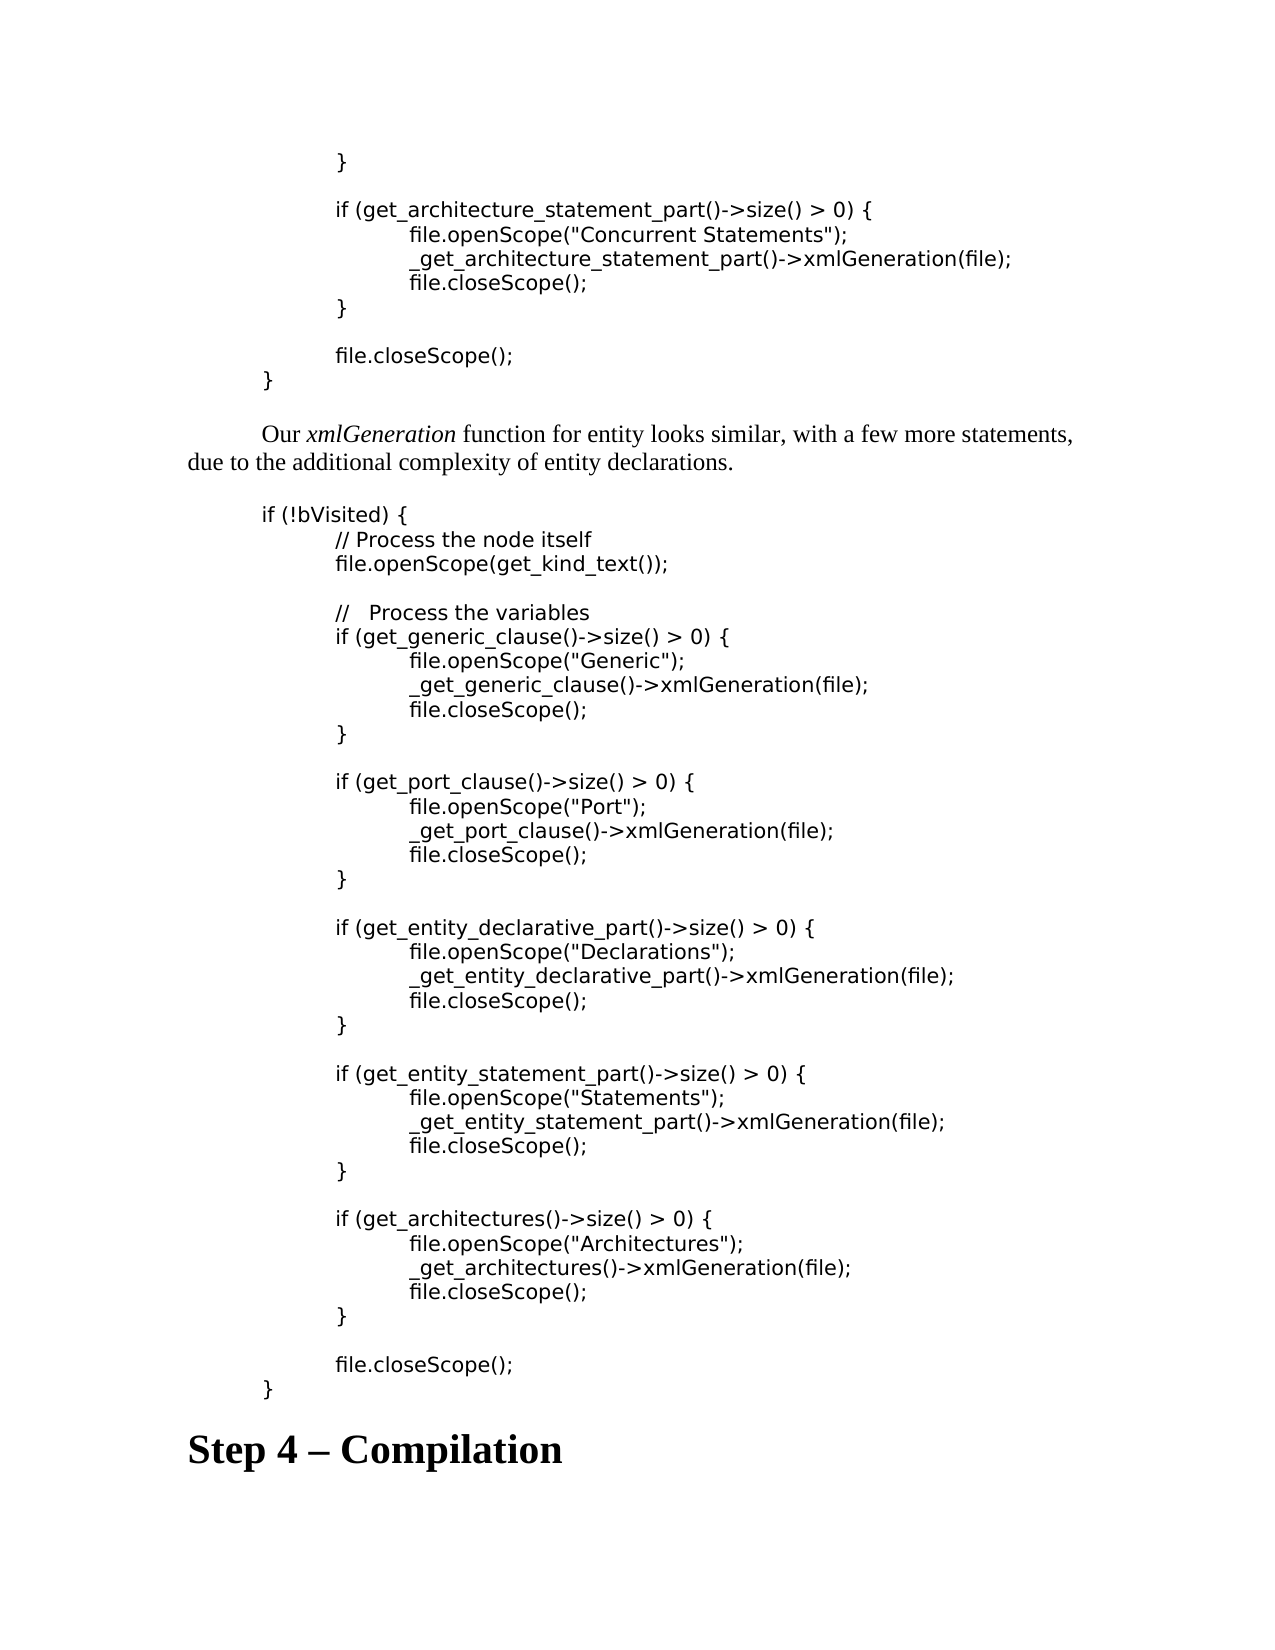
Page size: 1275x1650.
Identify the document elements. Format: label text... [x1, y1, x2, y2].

text _get_architectures()->xmlGeneration(file); [187, 1256, 1087, 1280]
text } [187, 868, 1087, 892]
text file.openScope("Concurrent Statements"); [187, 223, 1087, 247]
text Step 4 – Compilation [187, 1426, 1087, 1472]
text } [187, 150, 1087, 174]
text file.openScope("Statements"); [187, 1086, 1087, 1110]
text Our xmlGeneration function for entity looks similar, with a few more statements, due to the additional complexity of entity declarations. [187, 420, 1087, 476]
text file.closeScope(); [187, 1280, 1087, 1304]
text } [187, 368, 1087, 393]
text _get_architecture_statement_part()->xmlGeneration(file); [187, 247, 1087, 271]
text } [187, 1377, 1087, 1402]
text _get_generic_clause()->xmlGeneration(file); [187, 673, 1087, 698]
text if (get_entity_statement_part()->size() > 0) { [187, 1062, 1087, 1086]
text file.openScope(get_kind_text()); [187, 552, 1087, 576]
text file.closeScope(); [187, 1353, 1087, 1377]
text file.openScope("Port"); [187, 795, 1087, 819]
text // Process the node itself [187, 528, 1087, 552]
text _get_entity_statement_part()->xmlGeneration(file); [187, 1110, 1087, 1134]
text if (get_architecture_statement_part()->size() > 0) { [187, 198, 1087, 223]
text file.openScope("Declarations"); [187, 940, 1087, 965]
text file.closeScope(); [187, 989, 1087, 1013]
text file.closeScope(); [187, 271, 1087, 296]
text if (get_generic_clause()->size() > 0) { [187, 625, 1087, 649]
text } [187, 1304, 1087, 1329]
text if (!bVisited) { [187, 503, 1087, 528]
text if (get_entity_declarative_part()->size() > 0) { [187, 916, 1087, 940]
text if (get_port_clause()->size() > 0) { [187, 771, 1087, 795]
text } [187, 296, 1087, 320]
text file.closeScope(); [187, 698, 1087, 722]
text if (get_architectures()->size() > 0) { [187, 1207, 1087, 1232]
text file.closeScope(); [187, 843, 1087, 868]
text } [187, 722, 1087, 746]
text } [187, 1013, 1087, 1037]
text file.openScope("Generic"); [187, 649, 1087, 673]
text file.closeScope(); [187, 1134, 1087, 1159]
text file.openScope("Architectures"); [187, 1232, 1087, 1256]
text } [187, 1159, 1087, 1183]
text file.closeScope(); [187, 344, 1087, 368]
text _get_port_clause()->xmlGeneration(file); [187, 819, 1087, 843]
text // Process the variables [187, 601, 1087, 625]
text _get_entity_declarative_part()->xmlGeneration(file); [187, 965, 1087, 989]
